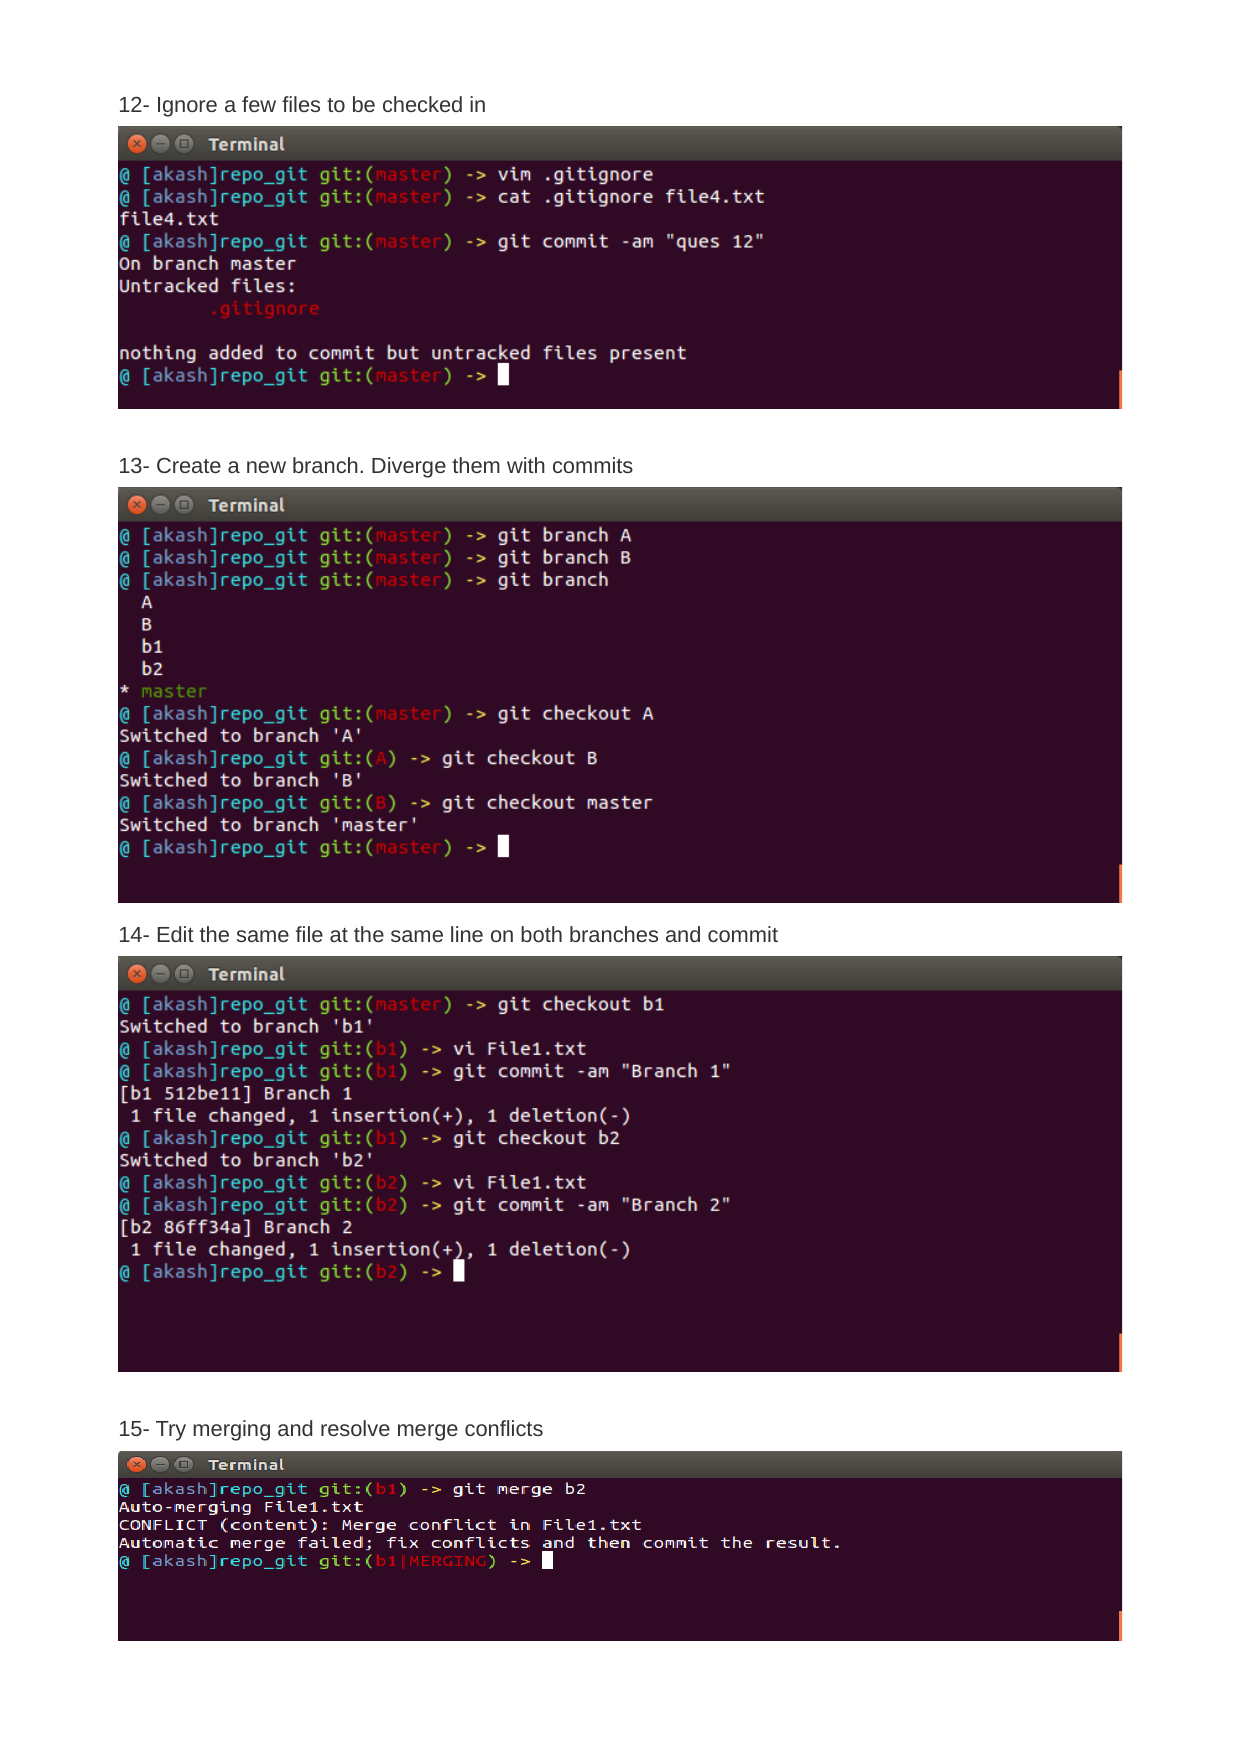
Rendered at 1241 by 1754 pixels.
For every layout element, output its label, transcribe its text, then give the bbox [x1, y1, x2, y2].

text 15- Try merging and resolve merge conflicts [118, 1416, 1122, 1441]
text 14- Edit the same file at the same line on both branches and commit [118, 922, 1122, 947]
picture [118, 1451, 1123, 1641]
text 13- Create a new branch. Diverge them with commits [118, 453, 1122, 478]
text 12- Ignore a few files to be checked in [118, 92, 1122, 117]
picture [118, 956, 1123, 1372]
picture [118, 487, 1123, 903]
picture [118, 126, 1123, 409]
